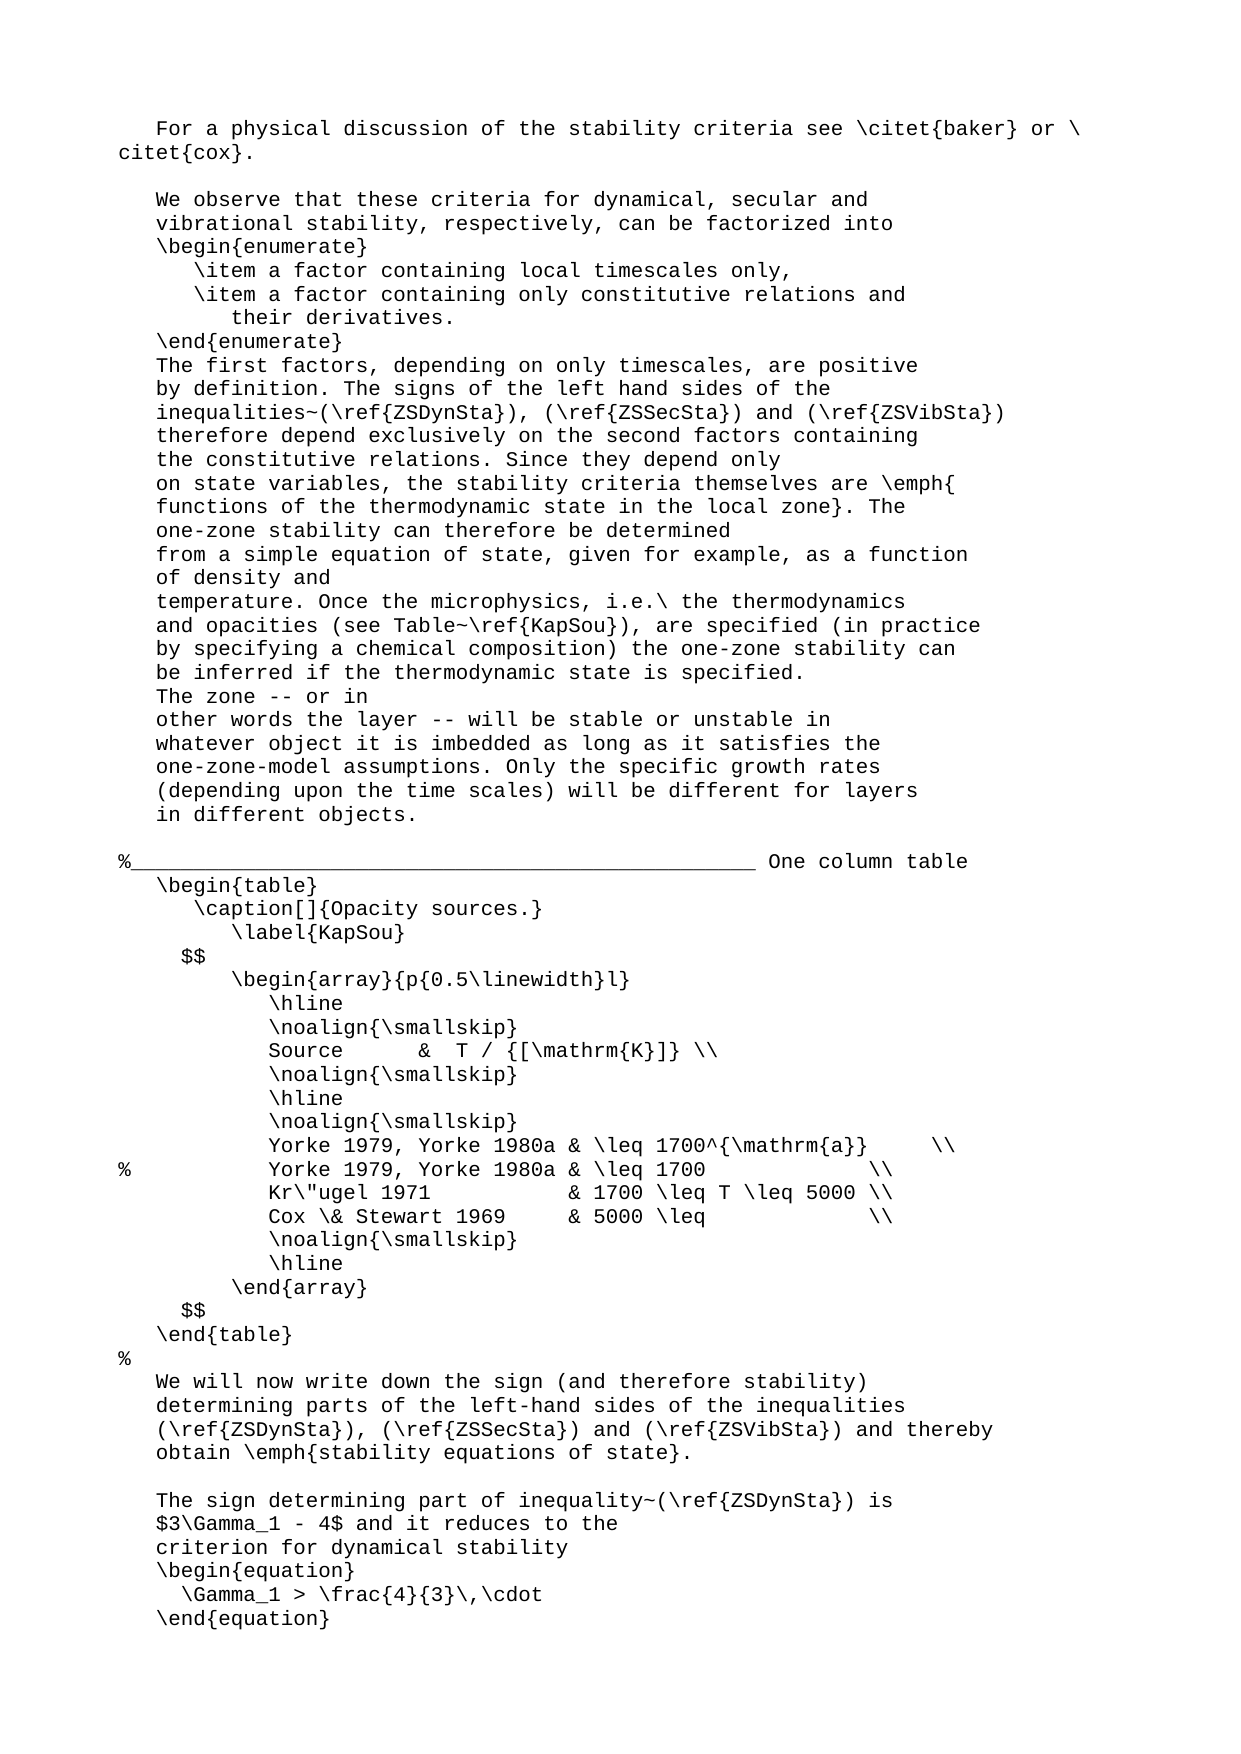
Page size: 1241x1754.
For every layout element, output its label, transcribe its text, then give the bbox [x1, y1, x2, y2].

text \hline [118, 1088, 1122, 1111]
text \begin{array}{p{0.5\linewidth}l} [118, 969, 1122, 993]
text criterion for dynamical stability [118, 1537, 1122, 1561]
text obtain \emph{stability equations of state}. [118, 1442, 1122, 1466]
text other words the layer -- will be stable or unstable in [118, 709, 1122, 733]
text The first factors, depending on only timescales, are positive [118, 354, 1122, 378]
text their derivatives. [118, 307, 1122, 331]
text \hline [118, 993, 1122, 1017]
text We observe that these criteria for dynamical, secular and [118, 189, 1122, 213]
text temperature. Once the microphysics, i.e.\ the thermodynamics [118, 591, 1122, 615]
text Kr\"ugel 1971 & 1700 \leq T \leq 5000 \\ [118, 1182, 1122, 1206]
text Yorke 1979, Yorke 1980a & \leq 1700^{\mathrm{a}} \\ [118, 1135, 1122, 1158]
text therefore depend exclusively on the second factors containing [118, 426, 1122, 449]
text \Gamma_1 > \frac{4}{3}\,\cdot [118, 1584, 1122, 1608]
text Cox \& Stewart 1969 & 5000 \leq \\ [118, 1206, 1122, 1229]
text The zone -- or in [118, 686, 1122, 709]
text the constitutive relations. Since they depend only [118, 449, 1122, 473]
text % [118, 1348, 1122, 1371]
text \begin{table} [118, 875, 1122, 898]
text from a simple equation of state, given for example, as a function [118, 544, 1122, 567]
text (\ref{ZSDynSta}), (\ref{ZSSecSta}) and (\ref{ZSVibSta}) and thereby [118, 1419, 1122, 1442]
text \noalign{\smallskip} [118, 1111, 1122, 1135]
text and opacities (see Table~\ref{KapSou}), are specified (in practice [118, 615, 1122, 638]
text \caption[]{Opacity sources.} [118, 898, 1122, 922]
text \end{enumerate} [118, 331, 1122, 354]
text We will now write down the sign (and therefore stability) [118, 1371, 1122, 1395]
text \item a factor containing only constitutive relations and [118, 284, 1122, 307]
text by definition. The signs of the left hand sides of the [118, 378, 1122, 402]
text \hline [118, 1253, 1122, 1277]
text whatever object it is imbedded as long as it satisfies the [118, 733, 1122, 757]
text determining parts of the left-hand sides of the inequalities [118, 1395, 1122, 1419]
text \label{KapSou} [118, 922, 1122, 946]
text inequalities~(\ref{ZSDynSta}), (\ref{ZSSecSta}) and (\ref{ZSVibSta}) [118, 402, 1122, 426]
text For a physical discussion of the stability criteria see \citet{baker} or \citet{cox}. [118, 118, 1122, 165]
text \begin{enumerate} [118, 236, 1122, 260]
text one-zone-model assumptions. Only the specific growth rates [118, 757, 1122, 780]
text by specifying a chemical composition) the one-zone stability can [118, 638, 1122, 662]
text \end{array} [118, 1277, 1122, 1300]
text \end{equation} [118, 1608, 1122, 1631]
text \end{table} [118, 1324, 1122, 1348]
text on state variables, the stability criteria themselves are \emph{ [118, 473, 1122, 496]
text one-zone stability can therefore be determined [118, 520, 1122, 544]
text \begin{equation} [118, 1561, 1122, 1584]
text % Yorke 1979, Yorke 1980a & \leq 1700 \\ [118, 1158, 1122, 1182]
text be inferred if the thermodynamic state is specified. [118, 662, 1122, 686]
text of density and [118, 567, 1122, 591]
text \noalign{\smallskip} [118, 1064, 1122, 1088]
text vibrational stability, respectively, can be factorized into [118, 213, 1122, 236]
text in different objects. [118, 804, 1122, 827]
text \noalign{\smallskip} [118, 1017, 1122, 1040]
text $3\Gamma_1 - 4$ and it reduces to the [118, 1513, 1122, 1537]
text %__________________________________________________ One column table [118, 851, 1122, 875]
text functions of the thermodynamic state in the local zone}. The [118, 496, 1122, 520]
text Source & T / {[\mathrm{K}]} \\ [118, 1040, 1122, 1064]
text $$ [118, 946, 1122, 969]
text \item a factor containing local timescales only, [118, 260, 1122, 284]
text (depending upon the time scales) will be different for layers [118, 780, 1122, 804]
text The sign determining part of inequality~(\ref{ZSDynSta}) is [118, 1489, 1122, 1513]
text \noalign{\smallskip} [118, 1229, 1122, 1253]
text $$ [118, 1300, 1122, 1324]
